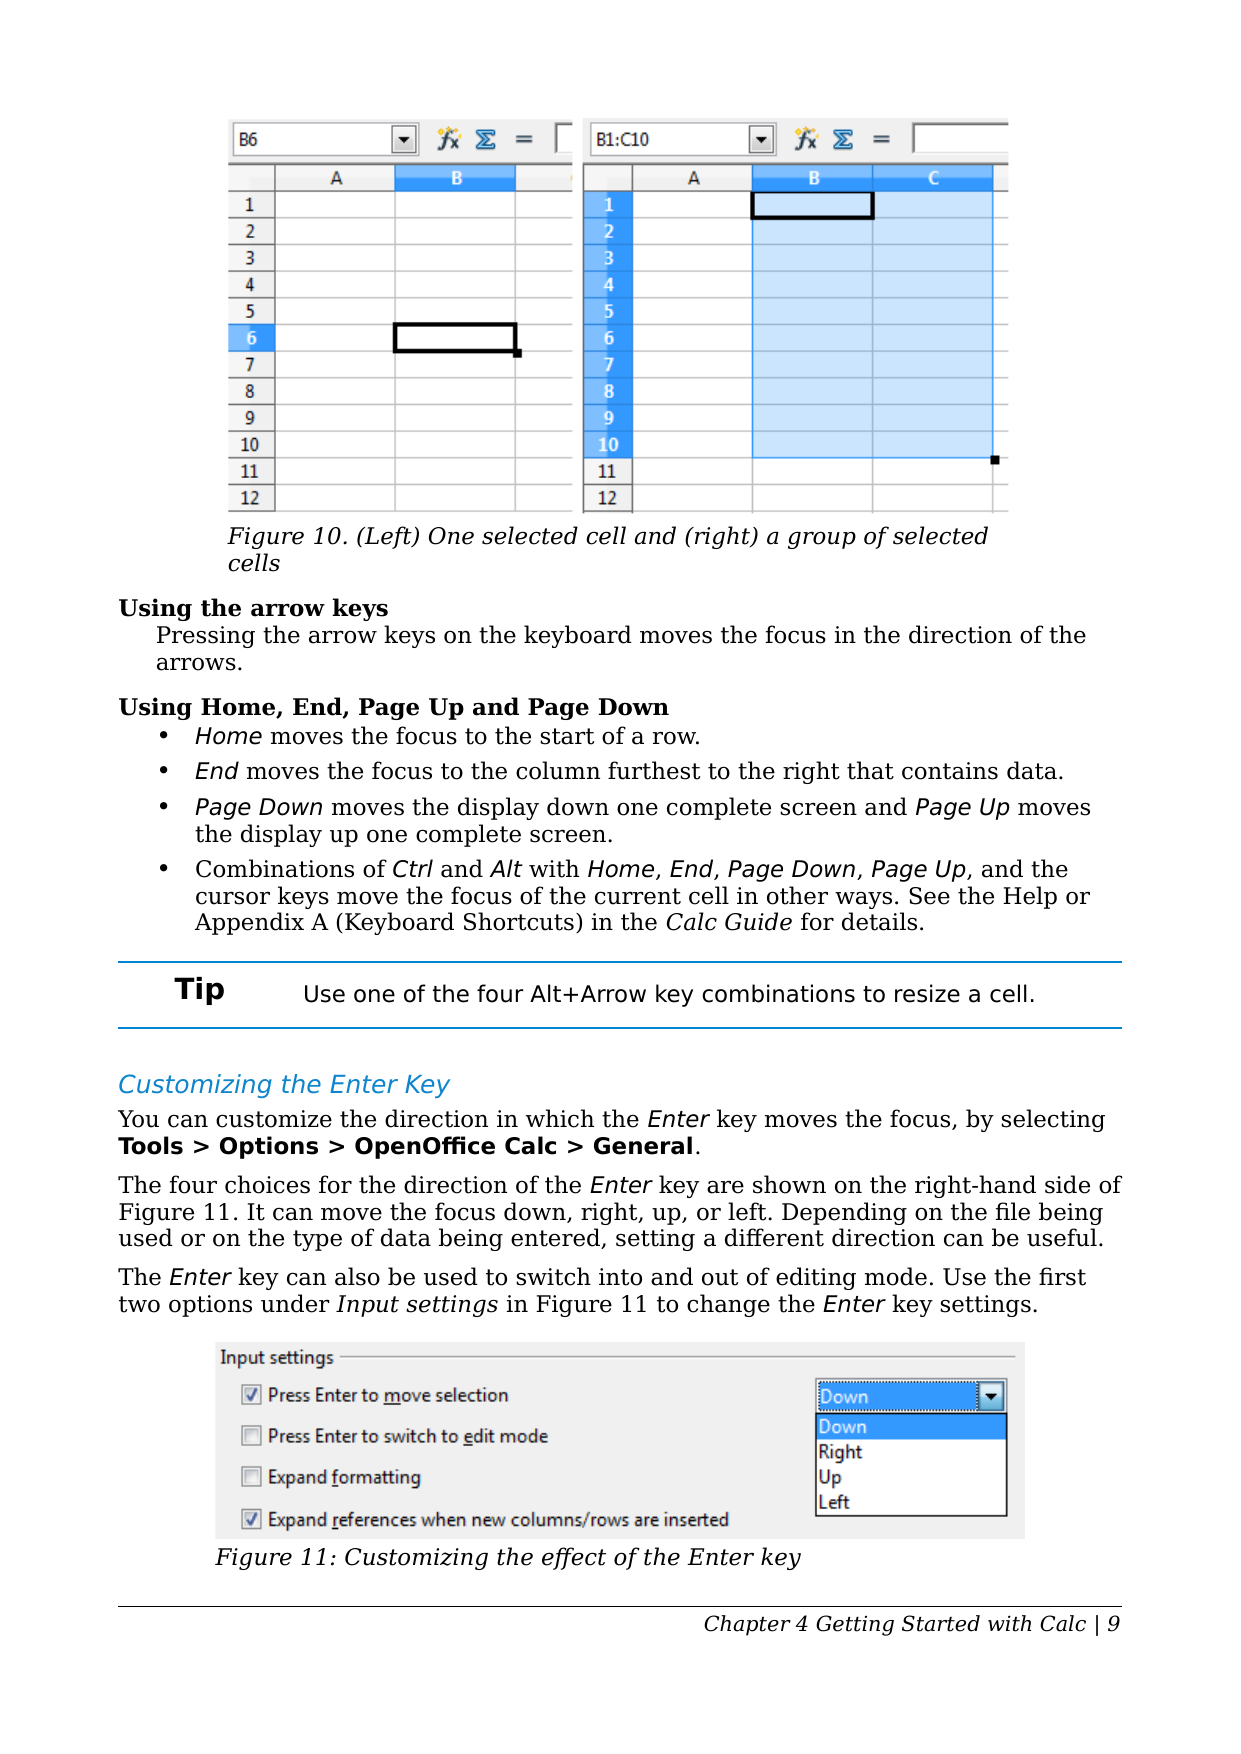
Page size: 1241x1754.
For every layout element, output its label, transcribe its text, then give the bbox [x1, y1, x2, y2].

picture [227, 118, 1013, 518]
text The Enter key can also be used to switch into and out of editing mode. Use the first two options under Input settings in Figure 11 to change the Enter key settings. [118, 1264, 1122, 1318]
list End moves the focus to the column furthest to the right that contains data. [156, 756, 1122, 785]
text Figure 10. (Left) One selected cell and (right) a group of selected cells [228, 523, 1012, 577]
table_header Use one of the four Alt+Arrow key combinations to resize a cell. [281, 963, 1122, 1027]
text Figure 11: Customizing the effect of the Enter key [215, 1544, 1025, 1571]
list Home moves the focus to the start of a row. [156, 721, 1122, 750]
text Using Home, End, Page Up and Page Down [118, 694, 1122, 721]
picture [215, 1342, 1025, 1539]
subtitle Customizing the Enter Key [118, 1071, 1122, 1100]
table_header Tip [118, 963, 281, 1027]
text Using the arrow keys [118, 595, 1122, 622]
text You can customize the direction in which the Enter key moves the focus, by selecting Tools > Options > OpenOffice Calc > General. [118, 1106, 1122, 1159]
list Combinations of Ctrl and Alt with Home, End, Page Down, Page Up, and the cursor keys move the focus of the current cell in other ways. See the Help or Appendix A (Keyboard Shortcuts) in the Calc Guide for details. [156, 854, 1122, 936]
text The four choices for the direction of the Enter key are shown on the right-hand side of Figure 11. It can move the focus down, right, up, or left. Depending on the file being used or on the type of data being entered, setting a different direction can be useful. [118, 1172, 1122, 1252]
list Page Down moves the display down one complete screen and Page Up moves the display up one complete screen. [156, 792, 1122, 847]
text Pressing the arrow keys on the keyboard moves the focus in the direction of the arrows. [156, 622, 1122, 676]
